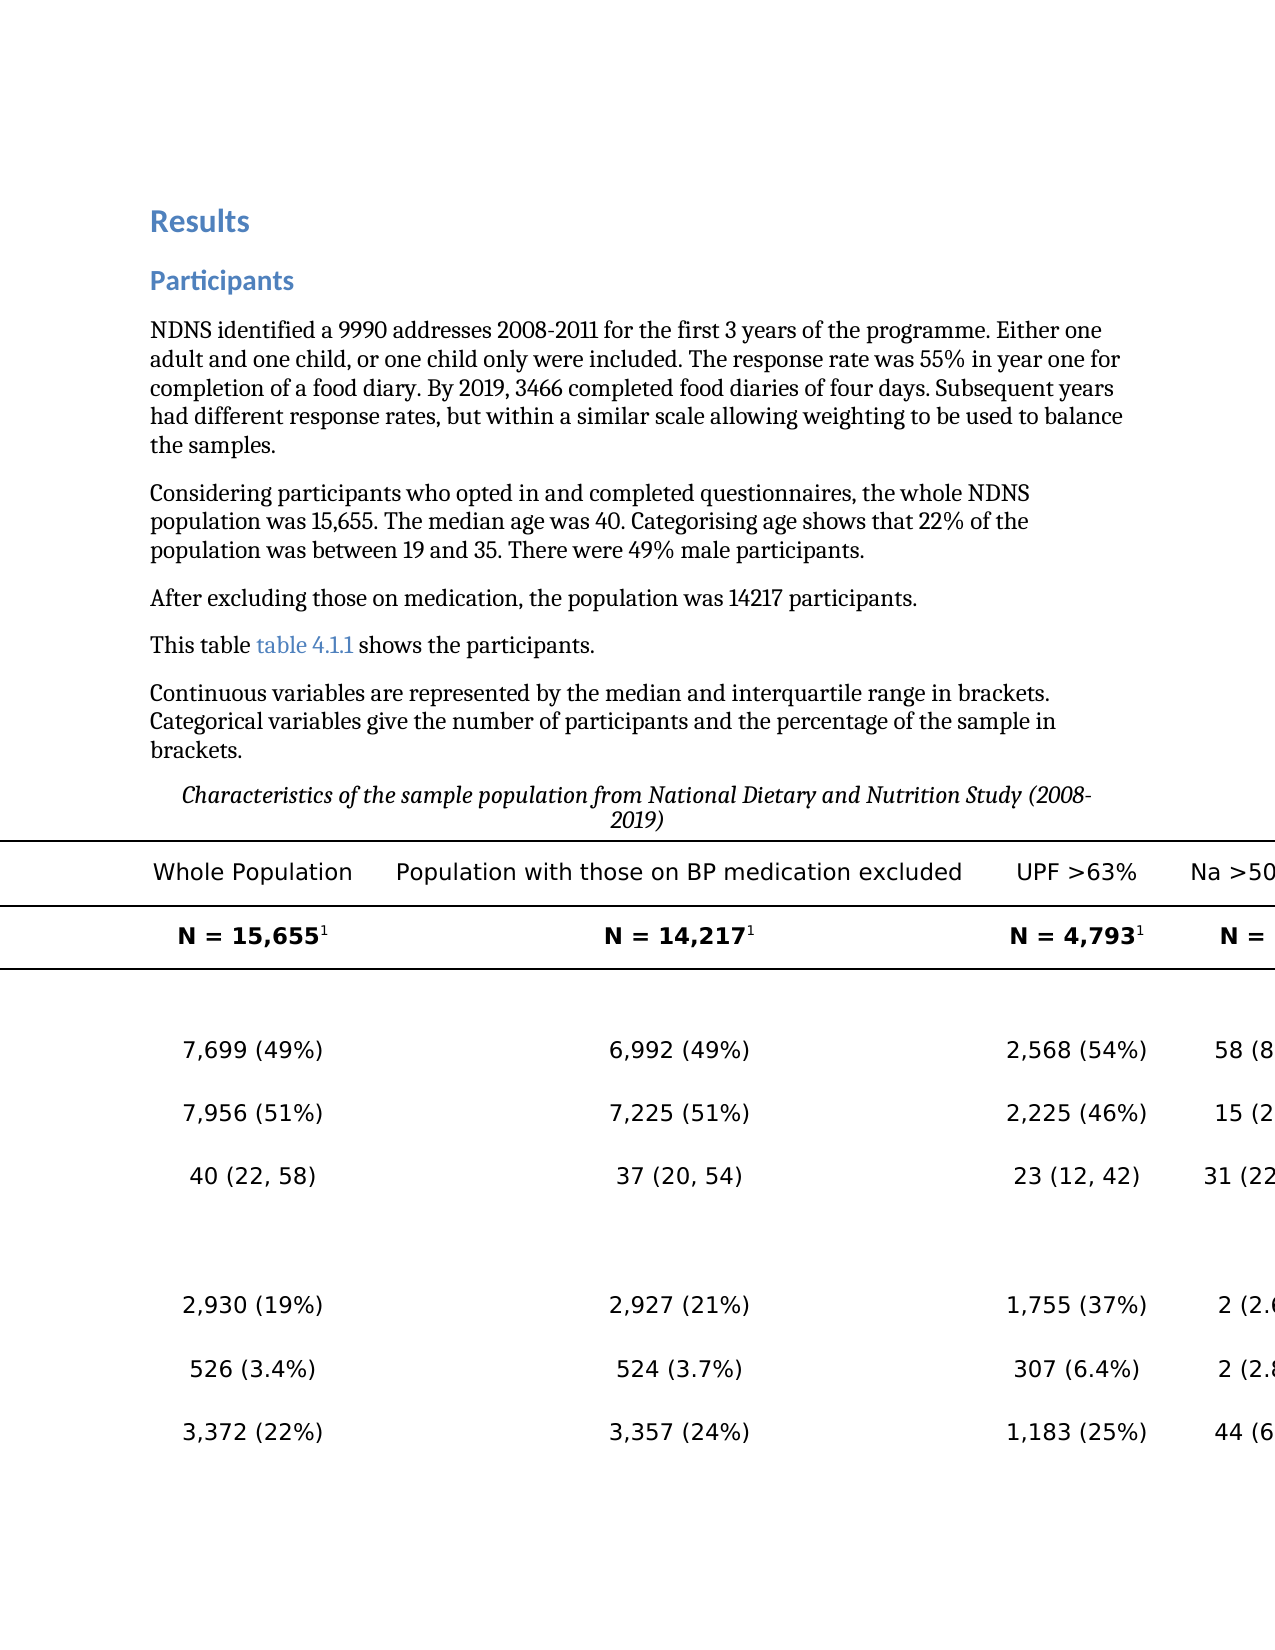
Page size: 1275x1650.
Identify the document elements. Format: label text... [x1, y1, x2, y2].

table_cell 2,930 (19%) [131, 1284, 374, 1347]
table_cell 58 (80%) [1169, 1028, 1275, 1091]
table_cell 7,225 (51%) [374, 1091, 984, 1154]
table_cell N = 14,2171 [374, 907, 984, 968]
subtitle Results [150, 200, 1125, 241]
table_cell 31 (22, 39) [1169, 1154, 1275, 1218]
table_cell N = 4,7931 [985, 907, 1169, 968]
table_header Whole Population [131, 842, 374, 905]
table_cell 7,956 (51%) [131, 1091, 374, 1154]
table_cell Sex [0, 970, 131, 1028]
table_cell N = 731 [1169, 907, 1275, 968]
table_cell 44 (61%) [1169, 1410, 1275, 1473]
table_cell [985, 970, 1169, 1028]
table_cell [1169, 970, 1275, 1028]
table_header UPF >63% [985, 842, 1169, 905]
table_cell 2,225 (46%) [985, 1091, 1169, 1154]
table_cell Characteristic [0, 907, 131, 968]
table_cell [985, 1219, 1169, 1283]
table_cell 2,927 (21%) [374, 1284, 984, 1347]
text Characteristics of the sample population from National Dietary and Nutrition Study (2008-2019) [156, 783, 1119, 833]
table_header Population with those on BP medication excluded [374, 842, 984, 905]
table_cell 37 (20, 54) [374, 1154, 984, 1218]
table_cell 2 (2.6%) [1169, 1284, 1275, 1347]
text After excluding those on medication, the population was 14217 participants. [150, 583, 1125, 612]
table_cell [131, 1219, 374, 1283]
table_cell 1,183 (25%) [985, 1410, 1169, 1473]
table_cell [374, 1219, 984, 1283]
table_cell [131, 970, 374, 1028]
text This table table 4.1.1 shows the participants. [150, 631, 1125, 660]
table_header Na >5000mg [1169, 842, 1275, 905]
table_cell 2,568 (54%) [985, 1028, 1169, 1091]
subtitle Participants [150, 262, 1125, 297]
text Continuous variables are represented by the median and interquartile range in brackets. Categorical variables give the number of participants and the percentage of the sample in brackets. [150, 678, 1125, 765]
text NDNS identified a 9990 addresses 2008-2011 for the first 3 years of the programme. Either one adult and one child, or one child only were included. The response rate was 55% in year one for completion of a food diary. By 2019, 3466 completed food diaries of four days. Subsequent years had different response rates, but within a similar scale allowing weighting to be used to balance the samples. [150, 316, 1125, 460]
table_cell 6,992 (49%) [374, 1028, 984, 1091]
table_cell 307 (6.4%) [985, 1347, 1169, 1410]
table_cell (16,19] [0, 1347, 131, 1410]
table_header [0, 842, 131, 905]
table_cell 40 (22, 58) [131, 1154, 374, 1218]
table_cell Age [0, 1154, 131, 1218]
table_cell [1169, 1219, 1275, 1283]
text Considering participants who opted in and completed questionnaires, the whole NDNS population was 15,655. The median age was 40. Categorising age shows that 22% of the population was between 19 and 35. There were 49% male participants. [150, 478, 1125, 565]
table_cell (19,35] [0, 1410, 131, 1473]
table_cell [374, 970, 984, 1028]
table_cell 524 (3.7%) [374, 1347, 984, 1410]
table_cell agegad3 [0, 1219, 131, 1283]
table_cell 2 (2.8%) [1169, 1347, 1275, 1410]
table_cell (0,16] [0, 1284, 131, 1347]
table_cell 15 (20%) [1169, 1091, 1275, 1154]
table_cell 3,372 (22%) [131, 1410, 374, 1473]
table_cell Female [0, 1091, 131, 1154]
table_cell 1,755 (37%) [985, 1284, 1169, 1347]
table_cell N = 15,6551 [131, 907, 374, 968]
table_cell 23 (12, 42) [985, 1154, 1169, 1218]
table_cell Male [0, 1028, 131, 1091]
table_cell 526 (3.4%) [131, 1347, 374, 1410]
table_cell 7,699 (49%) [131, 1028, 374, 1091]
table_cell 3,357 (24%) [374, 1410, 984, 1473]
